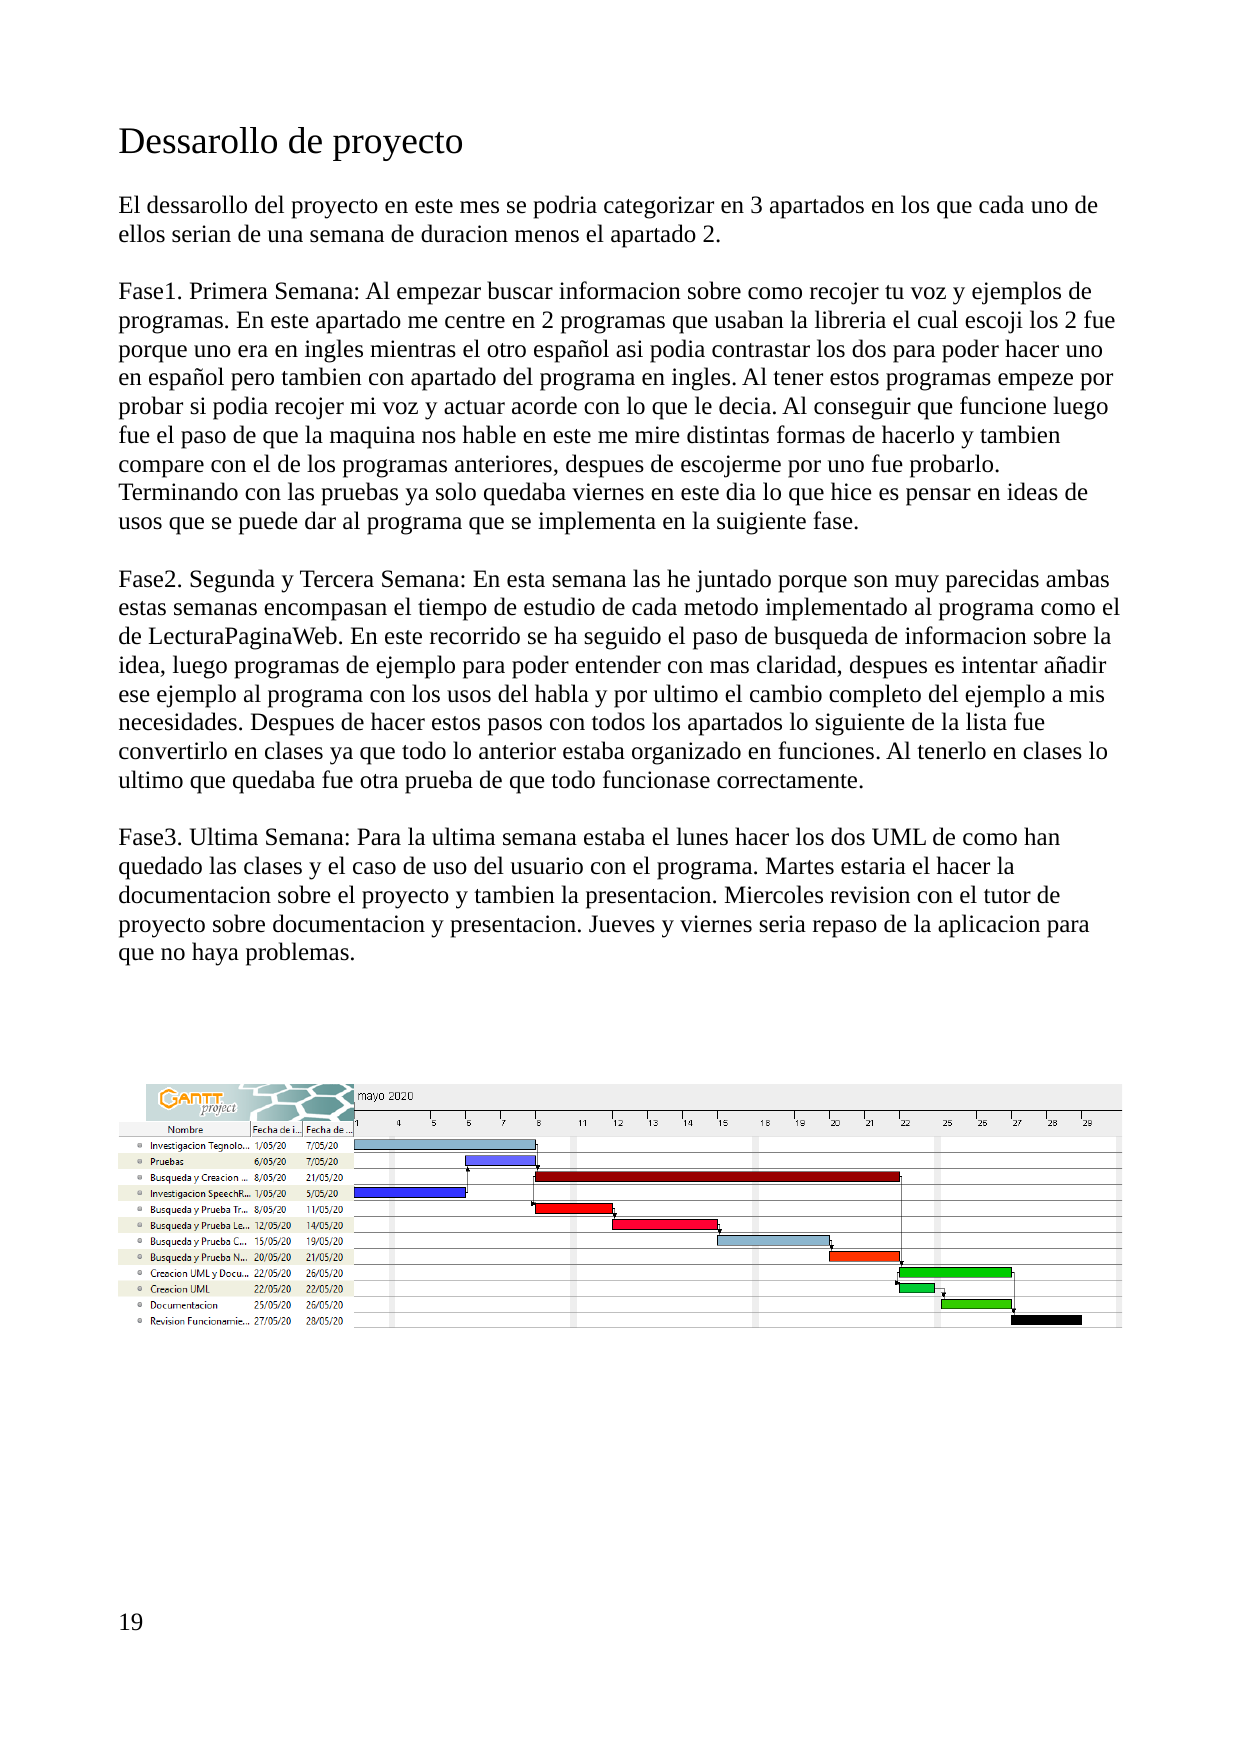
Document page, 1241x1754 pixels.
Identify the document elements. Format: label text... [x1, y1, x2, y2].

text Dessarollo de proyecto [118, 118, 1122, 161]
text Fase1. Primera Semana: Al empezar buscar informacion sobre como recojer tu voz y ejemplos de programas. En este apartado me centre en 2 programas que usaban la libreria el cual escoji los 2 fue porque uno era en ingles mientras el otro español asi podia contrastar los dos para poder hacer uno en español pero tambien con apartado del programa en ingles. Al tener estos programas empeze por probar si podia recojer mi voz y actuar acorde con lo que le decia. Al conseguir que funcione luego fue el paso de que la maquina nos hable en este me mire distintas formas de hacerlo y tambien compare con el de los programas anteriores, despues de escojerme por uno fue probarlo. Terminando con las pruebas ya solo quedaba viernes en este dia lo que hice es pensar en ideas de usos que se puede dar al programa que se implementa en la suigiente fase. [118, 276, 1122, 535]
text Fase3. Ultima Semana: Para la ultima semana estaba el lunes hacer los dos UML de como han quedado las clases y el caso de uso del usuario con el programa. Martes estaria el hacer la documentacion sobre el proyecto y tambien la presentacion. Miercoles revision con el tutor de proyecto sobre documentacion y presentacion. Jueves y viernes seria repaso de la aplicacion para que no haya problemas. [118, 822, 1122, 966]
text Fase2. Segunda y Tercera Semana: En esta semana las he juntado porque son muy parecidas ambas estas semanas encompasan el tiempo de estudio de cada metodo implementado al programa como el de LecturaPaginaWeb. En este recorrido se ha seguido el paso de busqueda de informacion sobre la idea, luego programas de ejemplo para poder entender con mas claridad, despues es intentar añadir ese ejemplo al programa con los usos del habla y por ultimo el cambio completo del ejemplo a mis necesidades. Despues de hacer estos pasos con todos los apartados lo siguiente de la lista fue convertirlo en clases ya que todo lo anterior estaba organizado en funciones. Al tenerlo en clases lo ultimo que quedaba fue otra prueba de que todo funcionase correctamente. [118, 564, 1122, 794]
picture [118, 1046, 1123, 1328]
text El dessarollo del proyecto en este mes se podria categorizar en 3 apartados en los que cada uno de ellos serian de una semana de duracion menos el apartado 2. [118, 190, 1122, 247]
